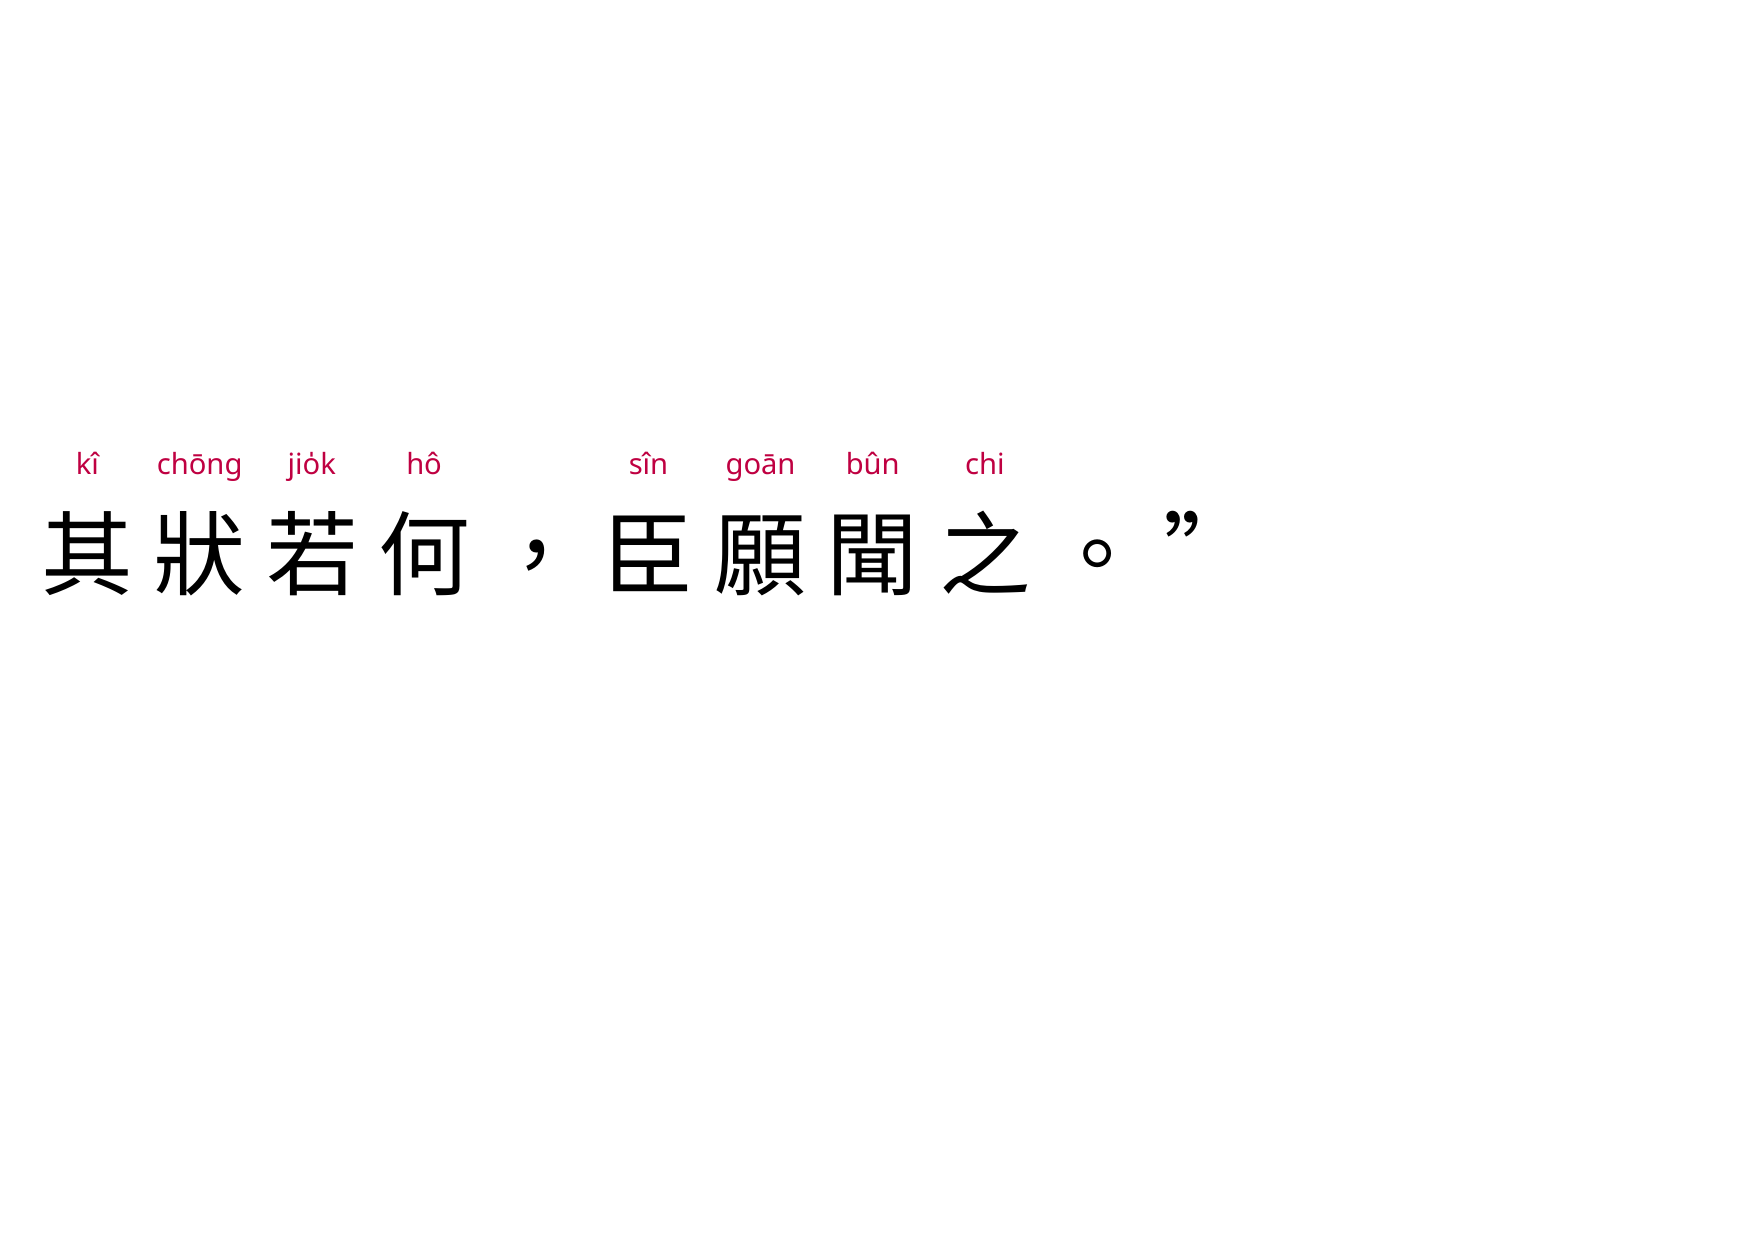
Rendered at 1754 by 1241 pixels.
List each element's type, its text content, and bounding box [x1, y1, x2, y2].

text 御gū 者chiá 對tùi 曰oa̍t ： “ 臣sîn 聞bûn 河hô 洛lo̍k 之chi 神sîn ， 名bêng 曰oa̍t 宓bi̍t 妃hui 。 然jiân 則chek 君kun 王ông 所só͘ 見kiàn ， 無bû 乃nái 是sī 乎hohⁿ ？ 其kî 狀chōng 若jio̍k 何hô ， 臣sîn 願goān 聞bûn 之chi 。 ” [41, 443, 1695, 615]
